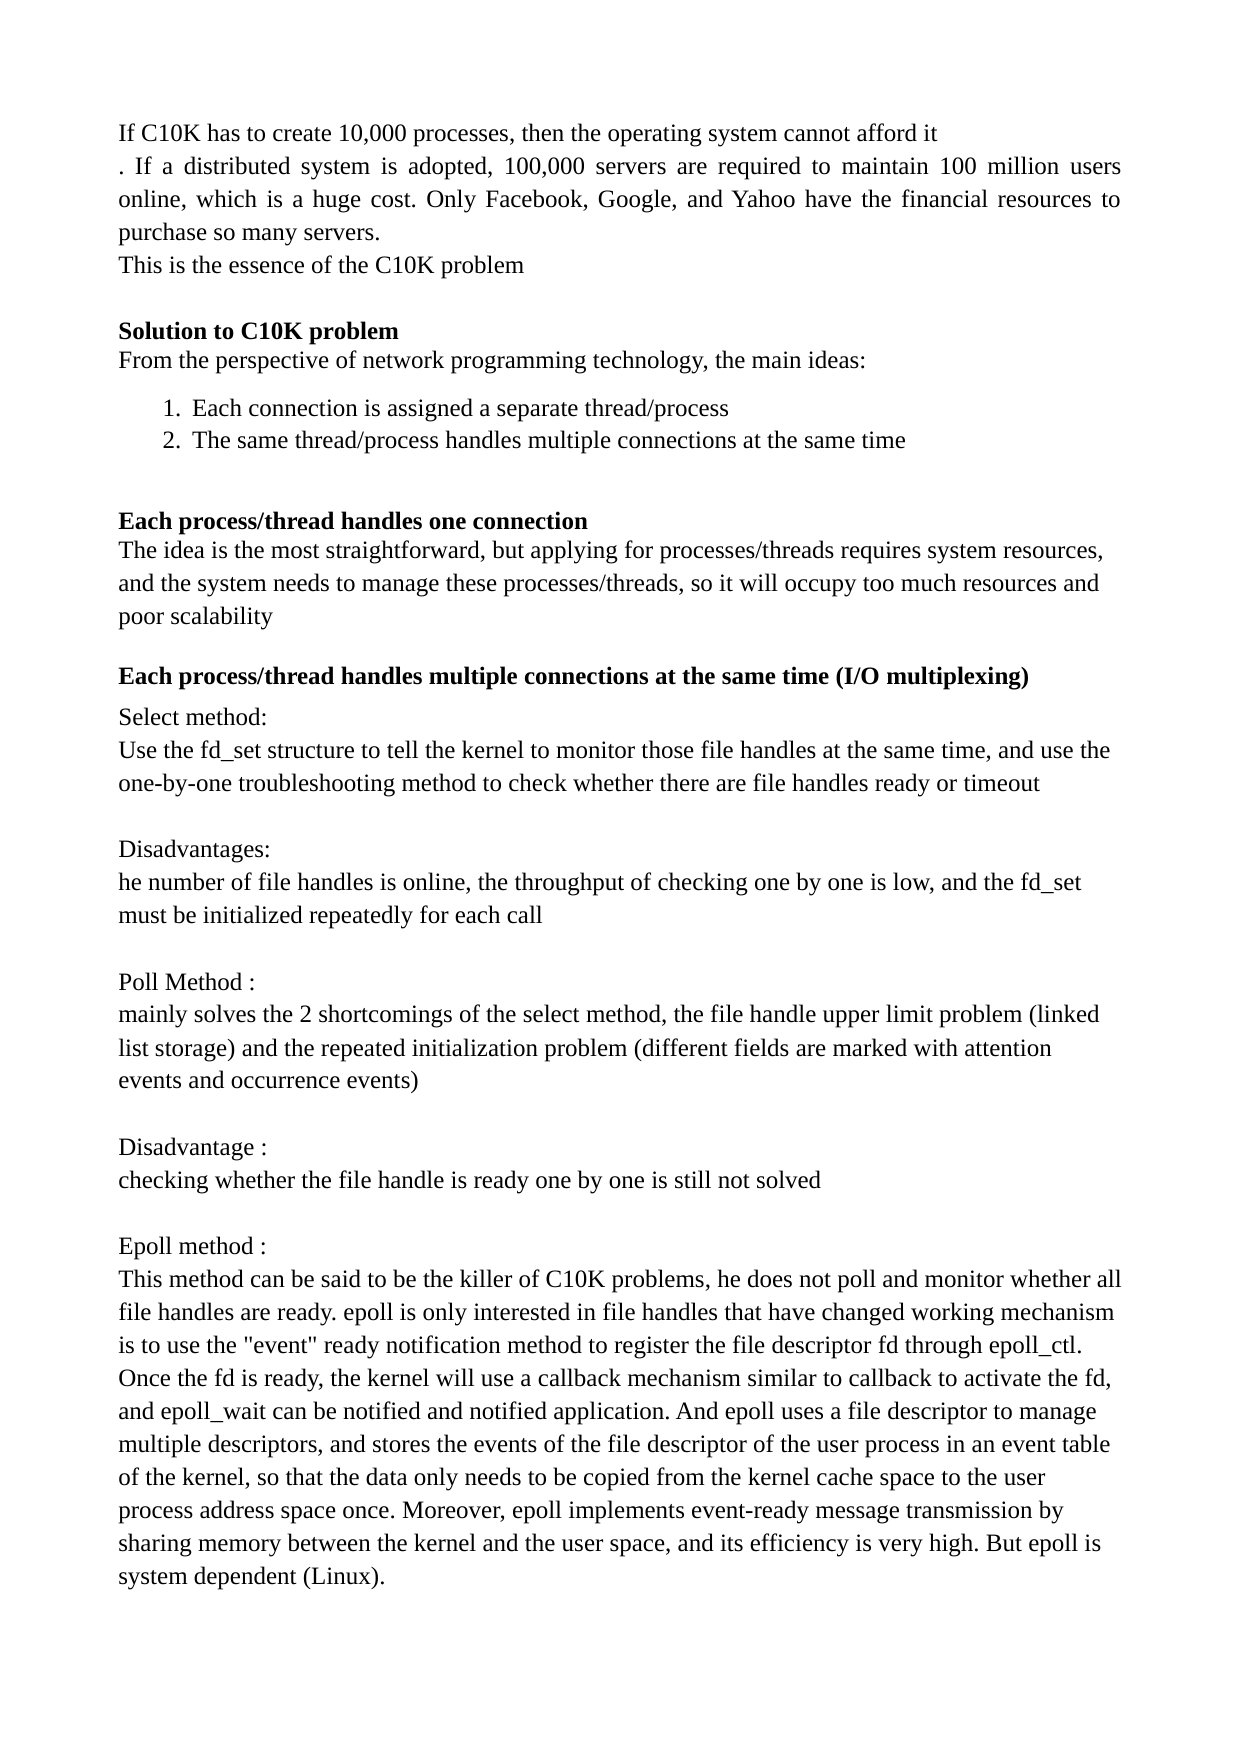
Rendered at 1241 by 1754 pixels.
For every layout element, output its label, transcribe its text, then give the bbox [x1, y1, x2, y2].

text Disadvantages: [118, 834, 1122, 863]
list The same thread/process handles multiple connections at the same time [162, 426, 1122, 454]
subtitle Each process/thread handles one connection [118, 506, 1122, 535]
text If C10K has to create 10,000 processes, then the operating system cannot afford it [118, 118, 1122, 147]
text The idea is the most straightforward, but applying for processes/threads requires system resources, and the system needs to manage these processes/threads, so it will occupy too much resources and poor scalability [118, 535, 1122, 630]
subtitle Each process/thread handles multiple connections at the same time (I/O multiplexing) [118, 661, 1122, 690]
text Poll Method : [118, 967, 1122, 995]
text he number of file handles is online, the throughput of checking one by one is low, and the fd_set must be initialized repeatedly for each call [118, 867, 1122, 929]
text checking whether the file handle is ready one by one is still not solved [118, 1165, 1122, 1193]
text From the perspective of network programming technology, the main ideas: [118, 345, 1122, 374]
text Select method: [118, 702, 1122, 731]
text . If a distributed system is adopted, 100,000 servers are required to maintain 100 million users online, which is a huge cost. Only Facebook, Google, and Yahoo have the financial resources to purchase so many servers. [118, 151, 1122, 246]
text Disadvantage : [118, 1132, 1122, 1160]
text Epoll method : [118, 1231, 1122, 1259]
text Use the fd_set structure to tell the kernel to monitor those file handles at the same time, and use the one-by-one troubleshooting method to check whether there are file handles ready or timeout [118, 735, 1122, 797]
text mainly solves the 2 shortcomings of the select method, the file handle upper limit problem (linked list storage) and the repeated initialization problem (different fields are marked with attention events and occurrence events) [118, 999, 1122, 1094]
list Each connection is assigned a separate thread/process [162, 393, 1122, 421]
text This is the essence of the C10K problem [118, 250, 1122, 279]
subtitle Solution to C10K problem [118, 316, 1122, 345]
text This method can be said to be the killer of C10K problems, he does not poll and monitor whether all file handles are ready. epoll is only interested in file handles that have changed working mechanism is to use the "event" ready notification method to register the file descriptor fd through epoll_ctl. Once the fd is ready, the kernel will use a callback mechanism similar to callback to activate the fd, and epoll_wait can be notified and notified application. And epoll uses a file descriptor to manage multiple descriptors, and stores the events of the file descriptor of the user process in an event table of the kernel, so that the data only needs to be copied from the kernel cache space to the user process address space once. Moreover, epoll implements event-ready message transmission by sharing memory between the kernel and the user space, and its efficiency is very high. But epoll is system dependent (Linux). [118, 1264, 1122, 1590]
